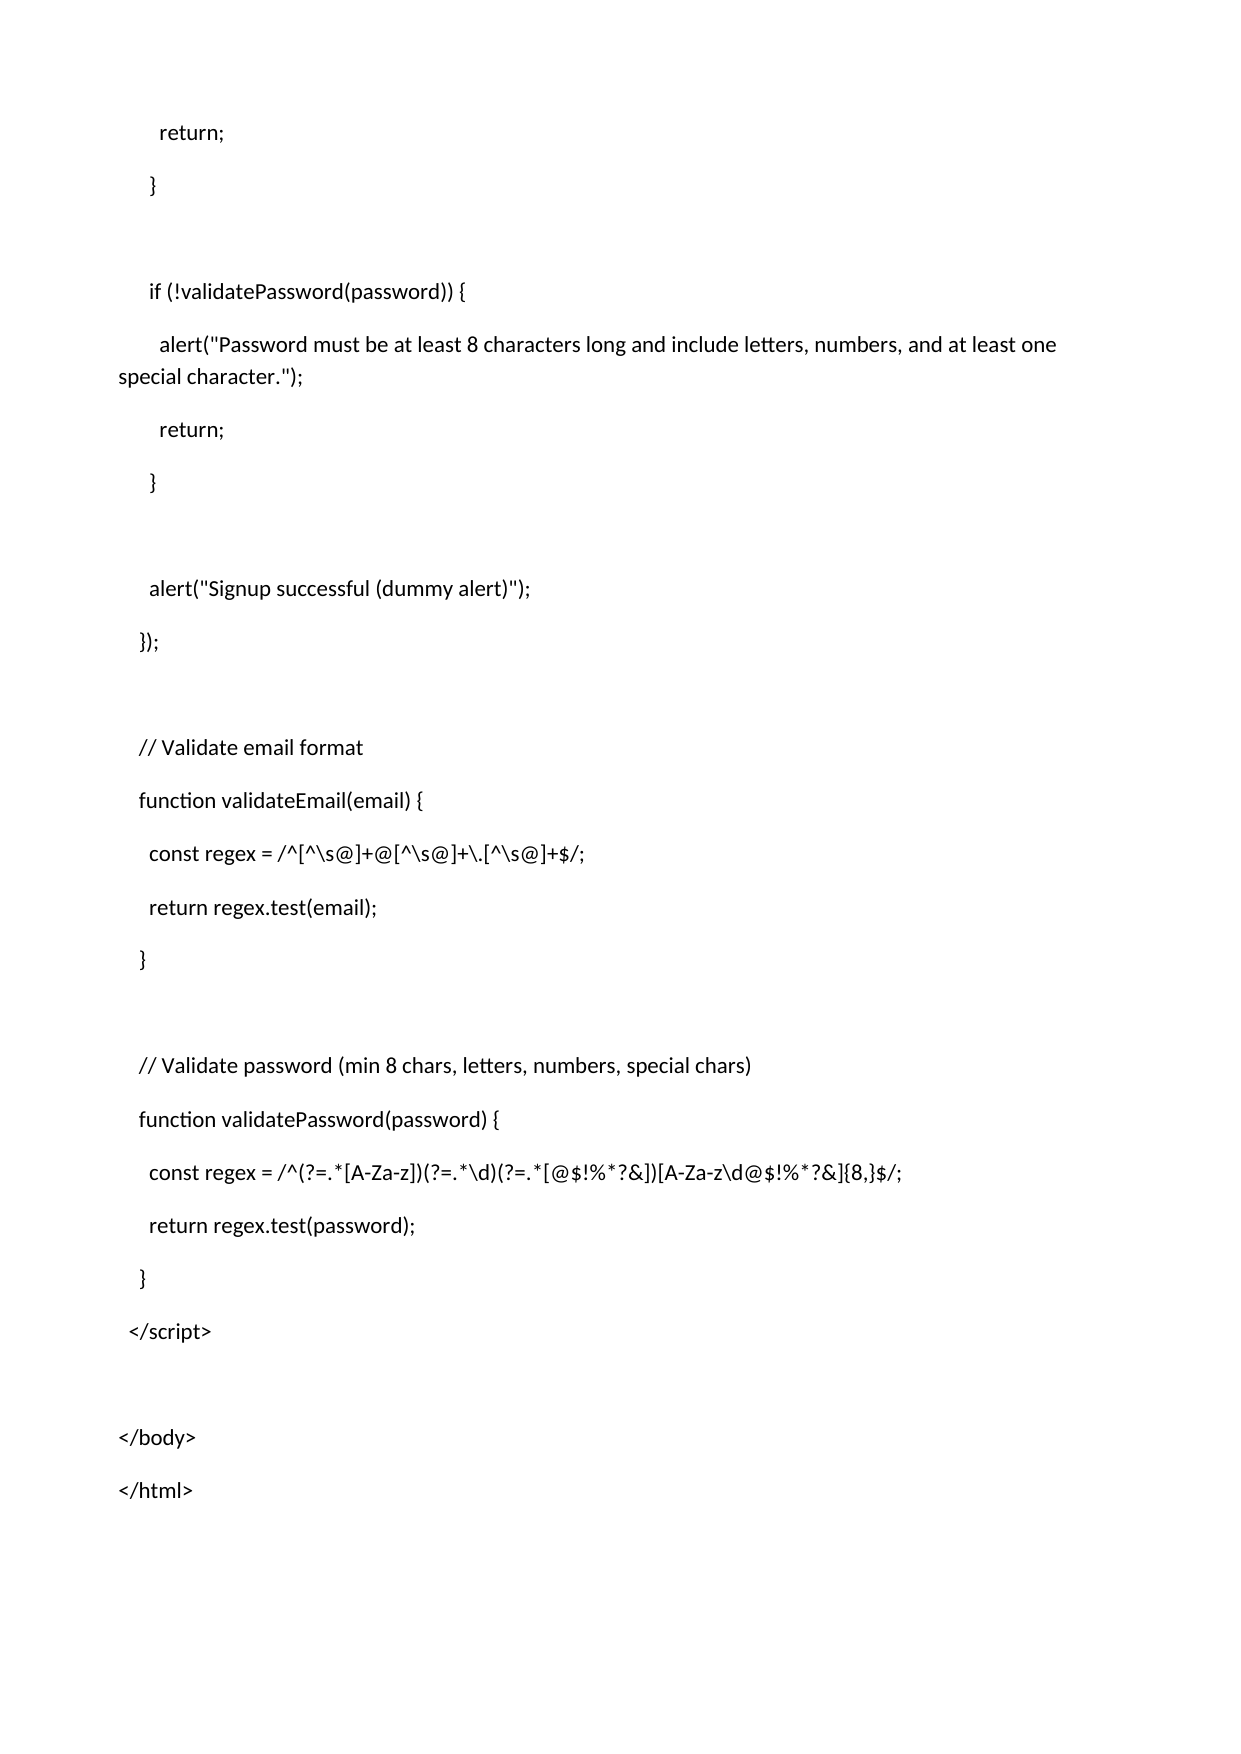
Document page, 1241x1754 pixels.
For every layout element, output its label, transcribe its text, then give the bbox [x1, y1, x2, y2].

text function validateEmail(email) { [118, 787, 1122, 814]
text const regex = /^(?=.*[A-Za-z])(?=.*\d)(?=.*[@$!%*?&])[A-Za-z\d@$!%*?&]{8,}$/; [118, 1158, 1122, 1186]
text </body> [118, 1423, 1122, 1451]
text alert("Password must be at least 8 characters long and include letters, numbers, and at least one special character."); [118, 330, 1122, 390]
text return; [118, 415, 1122, 443]
text return regex.test(email); [118, 893, 1122, 921]
text function validatePassword(password) { [118, 1105, 1122, 1133]
text }); [118, 627, 1122, 656]
text return; [118, 118, 1122, 146]
text if (!validatePassword(password)) { [118, 277, 1122, 305]
text const regex = /^[^\s@]+@[^\s@]+\.[^\s@]+$/; [118, 839, 1122, 868]
text alert("Signup successful (dummy alert)"); [118, 574, 1122, 602]
text </script> [118, 1317, 1122, 1345]
text // Validate password (min 8 chars, letters, numbers, special chars) [118, 1052, 1122, 1080]
text return regex.test(password); [118, 1211, 1122, 1239]
text </html> [118, 1476, 1122, 1504]
text } [118, 1264, 1122, 1292]
text } [118, 171, 1122, 199]
text // Validate email format [118, 733, 1122, 762]
text } [118, 468, 1122, 496]
text } [118, 946, 1122, 974]
